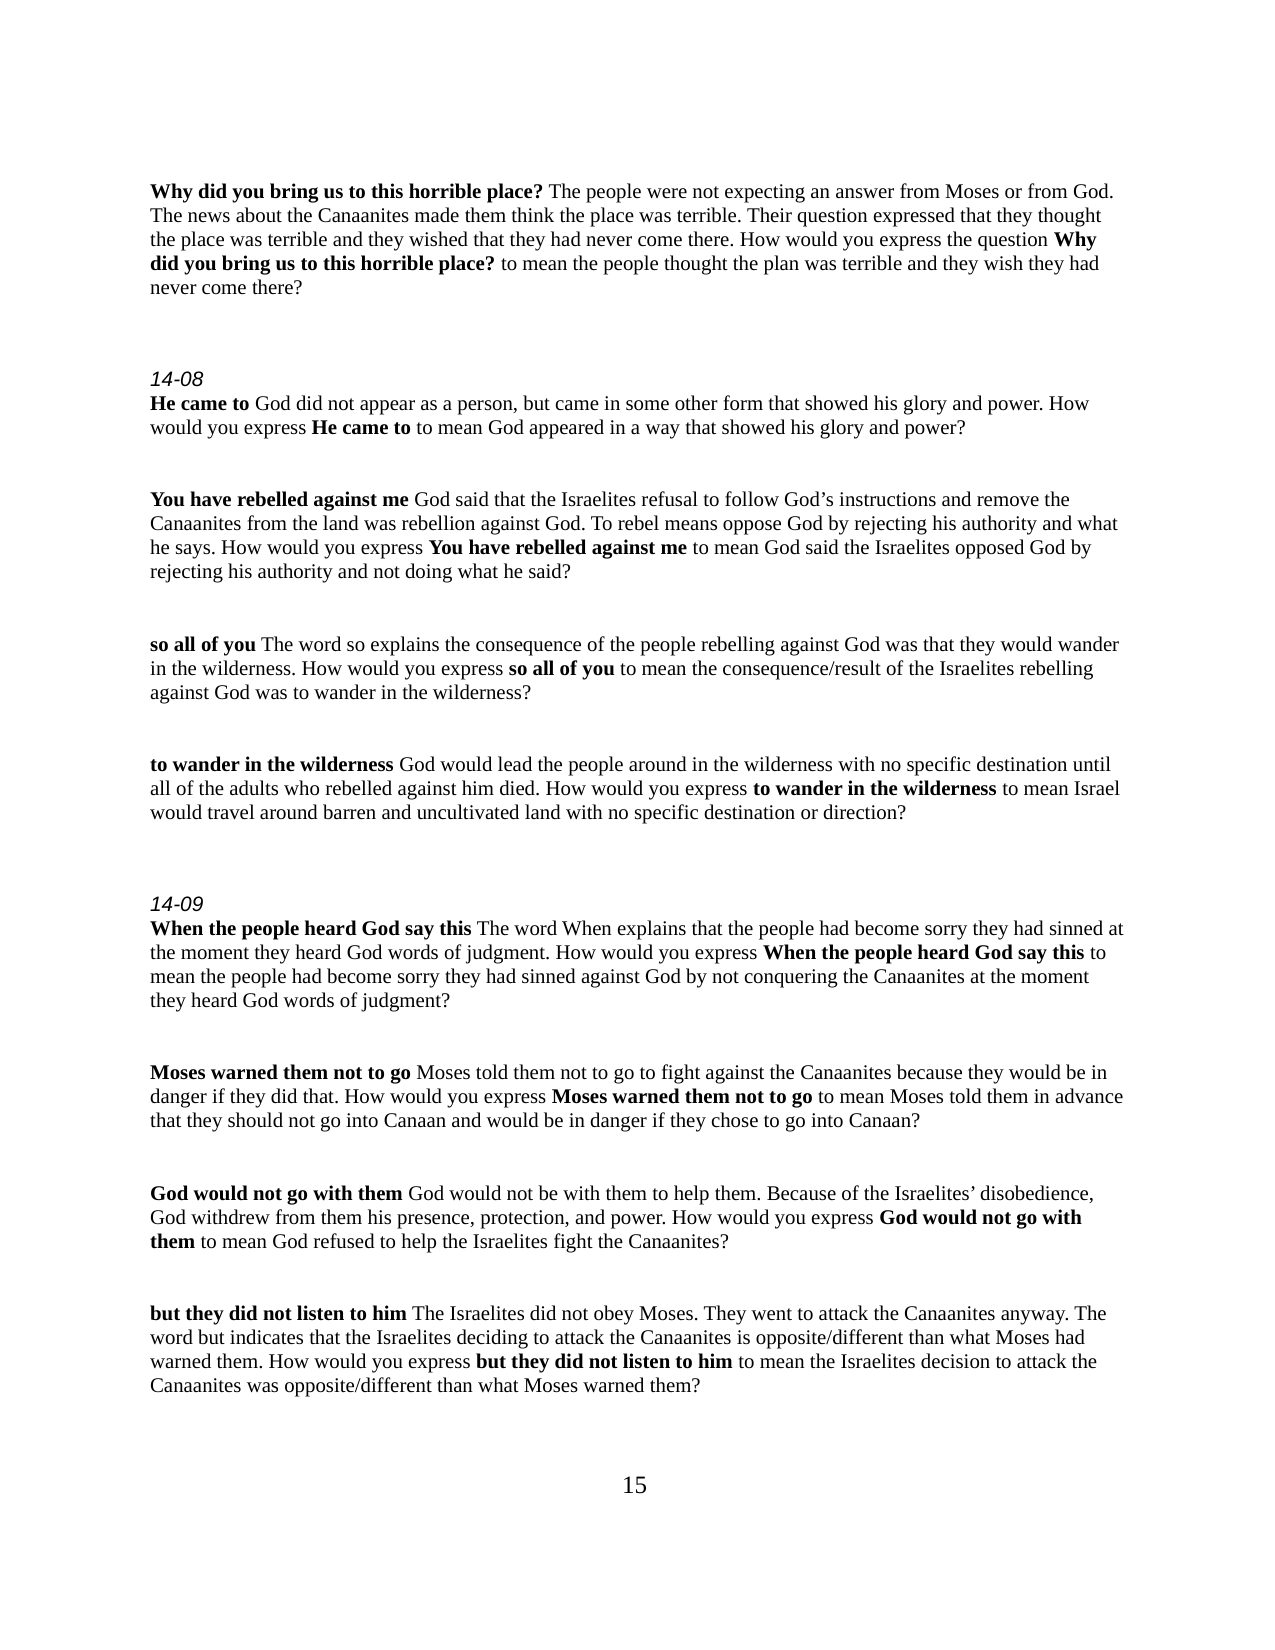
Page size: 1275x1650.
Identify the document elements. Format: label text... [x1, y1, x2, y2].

text When the people heard God say this The word When explains that the people had become sorry they had sinned at the moment they heard God words of judgment. How would you express When the people heard God say this to mean the people had become sorry they had sinned against God by not conquering the Canaanites at the moment they heard God words of judgment? [150, 916, 1125, 1012]
text Moses warned them not to go Moses told them not to go to fight against the Canaanites because they would be in danger if they did that. How would you express Moses warned them not to go to mean Moses told them in advance that they should not go into Canaan and would be in danger if they chose to go into Canaan? [150, 1060, 1125, 1132]
text You have rebelled against me God said that the Israelites refusal to follow God’s instructions and remove the Canaanites from the land was rebellion against God. To rebel means oppose God by rejecting his authority and what he says. How would you express You have rebelled against me to mean God said the Israelites opposed God by rejecting his authority and not doing what he said? [150, 487, 1125, 583]
text so all of you The word so explains the consequence of the people rebelling against God was that they would wander in the wilderness. How would you express so all of you to mean the consequence/result of the Israelites rebelling against God was to wander in the wilderness? [150, 632, 1125, 704]
subtitle 14-08 [150, 367, 1125, 391]
text He came to God did not appear as a person, but came in some other form that showed his glory and power. How would you express He came to to mean God appeared in a way that showed his glory and power? [150, 391, 1125, 439]
text but they did not listen to him The Israelites did not obey Moses. They went to attack the Canaanites anyway. The word but indicates that the Israelites deciding to attack the Canaanites is opposite/different than what Moses had warned them. How would you express but they did not listen to him to mean the Israelites decision to attack the Canaanites was opposite/different than what Moses warned them? [150, 1301, 1125, 1397]
text to wander in the wilderness God would lead the people around in the wilderness with no specific destination until all of the adults who rebelled against him died. How would you express to wander in the wilderness to mean Israel would travel around barren and uncultivated land with no specific destination or direction? [150, 752, 1125, 824]
text God would not go with them God would not be with them to help them. Because of the Israelites’ disobedience, God withdrew from them his presence, protection, and power. How would you express God would not go with them to mean God refused to help the Israelites fight the Canaanites? [150, 1181, 1125, 1253]
subtitle 14-09 [150, 892, 1125, 916]
text Why did you bring us to this horrible place? The people were not expecting an answer from Moses or from God. The news about the Canaanites made them think the place was terrible. Their question expressed that they thought the place was terrible and they wished that they had never come there. How would you express the question Why did you bring us to this horrible place? to mean the people thought the plan was terrible and they wish they had never come there? [150, 179, 1125, 299]
